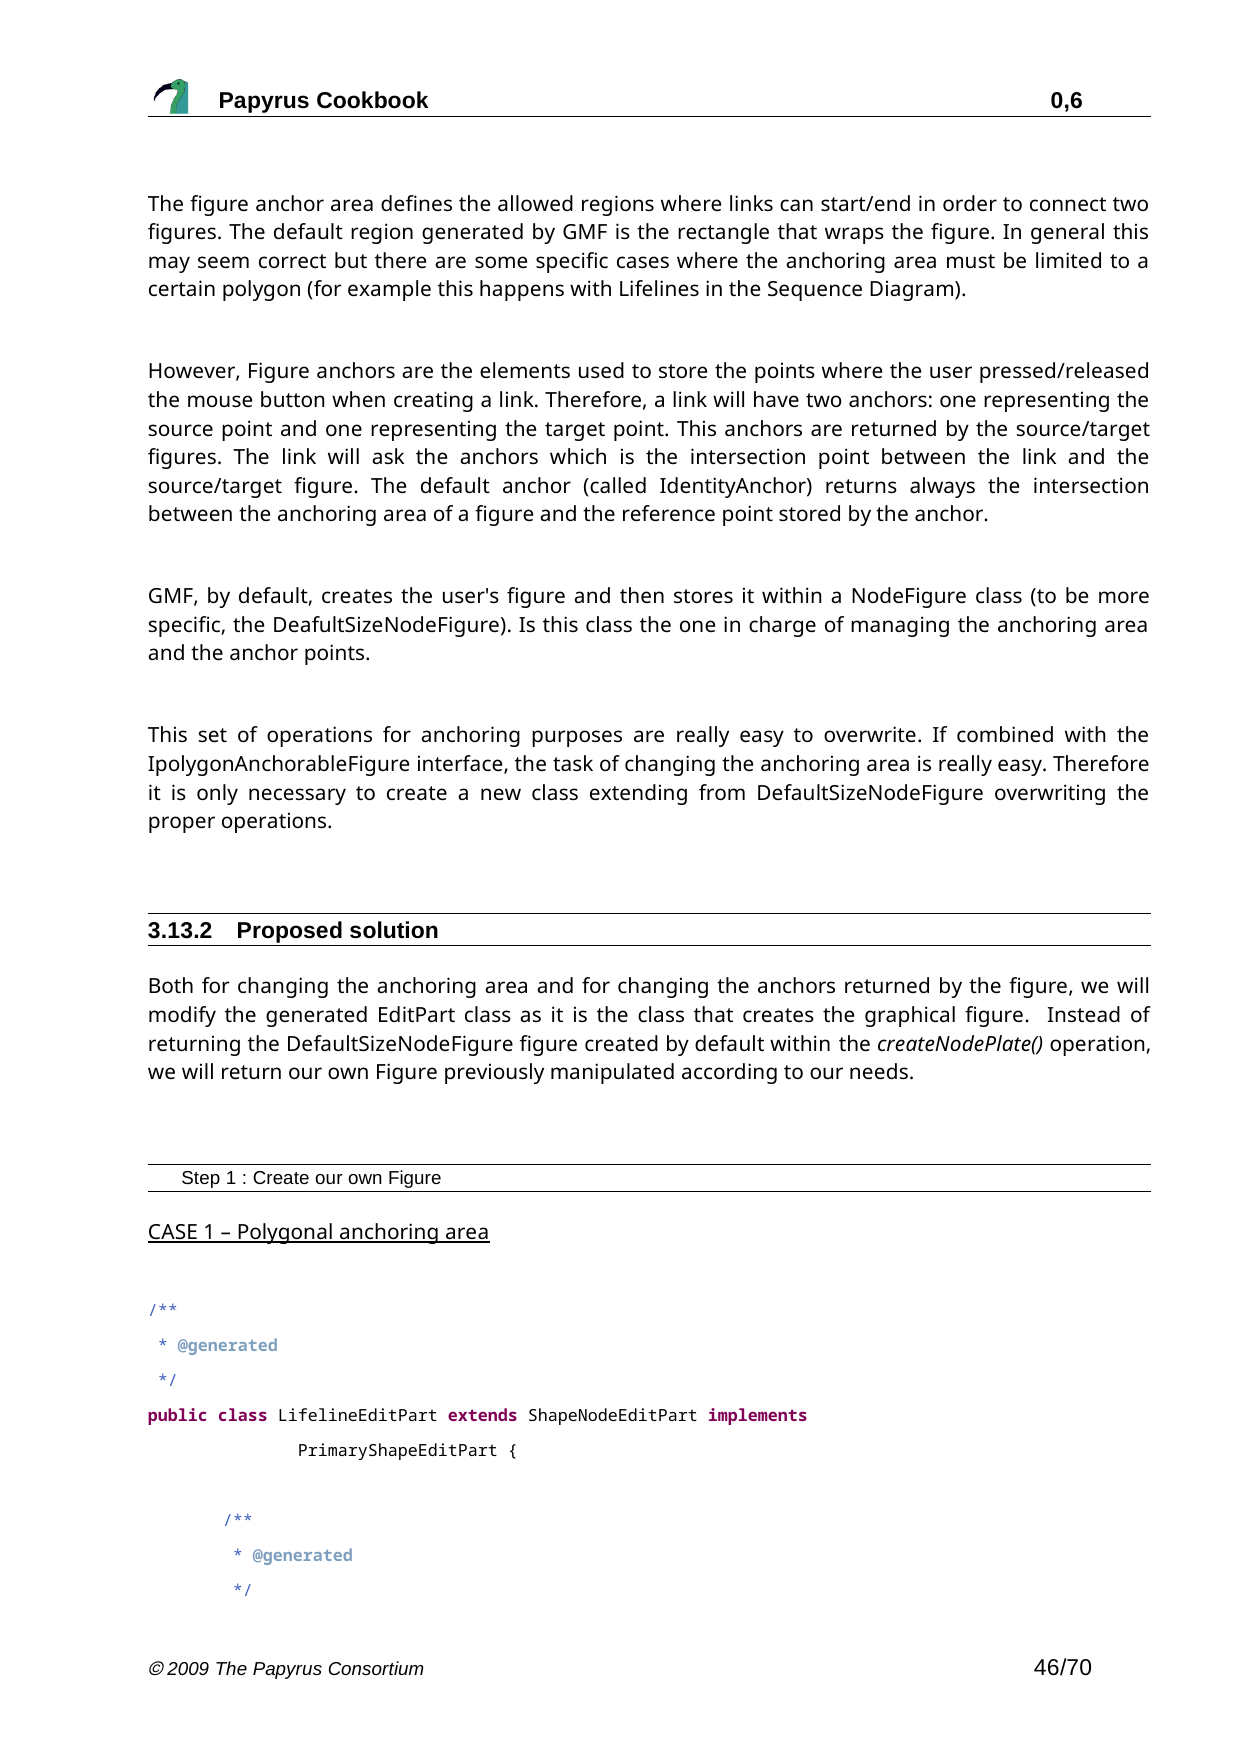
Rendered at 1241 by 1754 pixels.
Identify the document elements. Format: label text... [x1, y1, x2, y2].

text */ [148, 1369, 1151, 1392]
text However, Figure anchors are the elements used to store the points where the user pressed/released the mouse button when creating a link. Therefore, a link will have two anchors: one representing the source point and one representing the target point. This anchors are returned by the source/target figures. The link will ask the anchors which is the intersection point between the link and the source/target figure. The default anchor (called IdentityAnchor) returns always the intersection between the anchoring area of a figure and the reference point stored by the anchor. [148, 356, 1151, 528]
subtitle Step 1 : Create our own Figure [148, 1165, 1151, 1191]
text /** [148, 1299, 1151, 1322]
text The figure anchor area defines the allowed regions where links can start/end in order to connect two figures. The default region generated by GMF is the rectangle that wraps the figure. In general this may seem correct but there are some specific cases where the anchoring area must be limited to a certain polygon (for example this happens with Lifelines in the Sequence Diagram). [148, 189, 1151, 303]
text public class LifelineEditPart extends ShapeNodeEditPart implements [148, 1404, 1151, 1427]
picture [153, 79, 189, 114]
text PrimaryShapeEditPart { [148, 1439, 1151, 1462]
text */ [148, 1579, 1151, 1602]
text CASE 1 – Polygonal anchoring area [148, 1217, 1151, 1246]
text /** [148, 1509, 1151, 1532]
text * @generated [148, 1544, 1151, 1567]
subtitle Proposed solution [148, 914, 1151, 945]
text This set of operations for anchoring purposes are really easy to overwrite. If combined with the IpolygonAnchorableFigure interface, the task of changing the anchoring area is really easy. Therefore it is only necessary to create a new class extending from DefaultSizeNodeFigure overwriting the proper operations. [148, 720, 1151, 834]
text * @generated [148, 1334, 1151, 1357]
text Both for changing the anchoring area and for changing the anchors returned by the figure, we will modify the generated EditPart class as it is the class that creates the graphical figure. Instead of returning the DefaultSizeNodeFigure figure created by default within the createNodePlate() operation, we will return our own Figure previously manipulated according to our needs. [148, 971, 1151, 1086]
text GMF, by default, creates the user's figure and then stores it within a NodeFigure class (to be more specific, the DeafultSizeNodeFigure). Is this class the one in charge of managing the anchoring area and the anchor points. [148, 581, 1151, 667]
